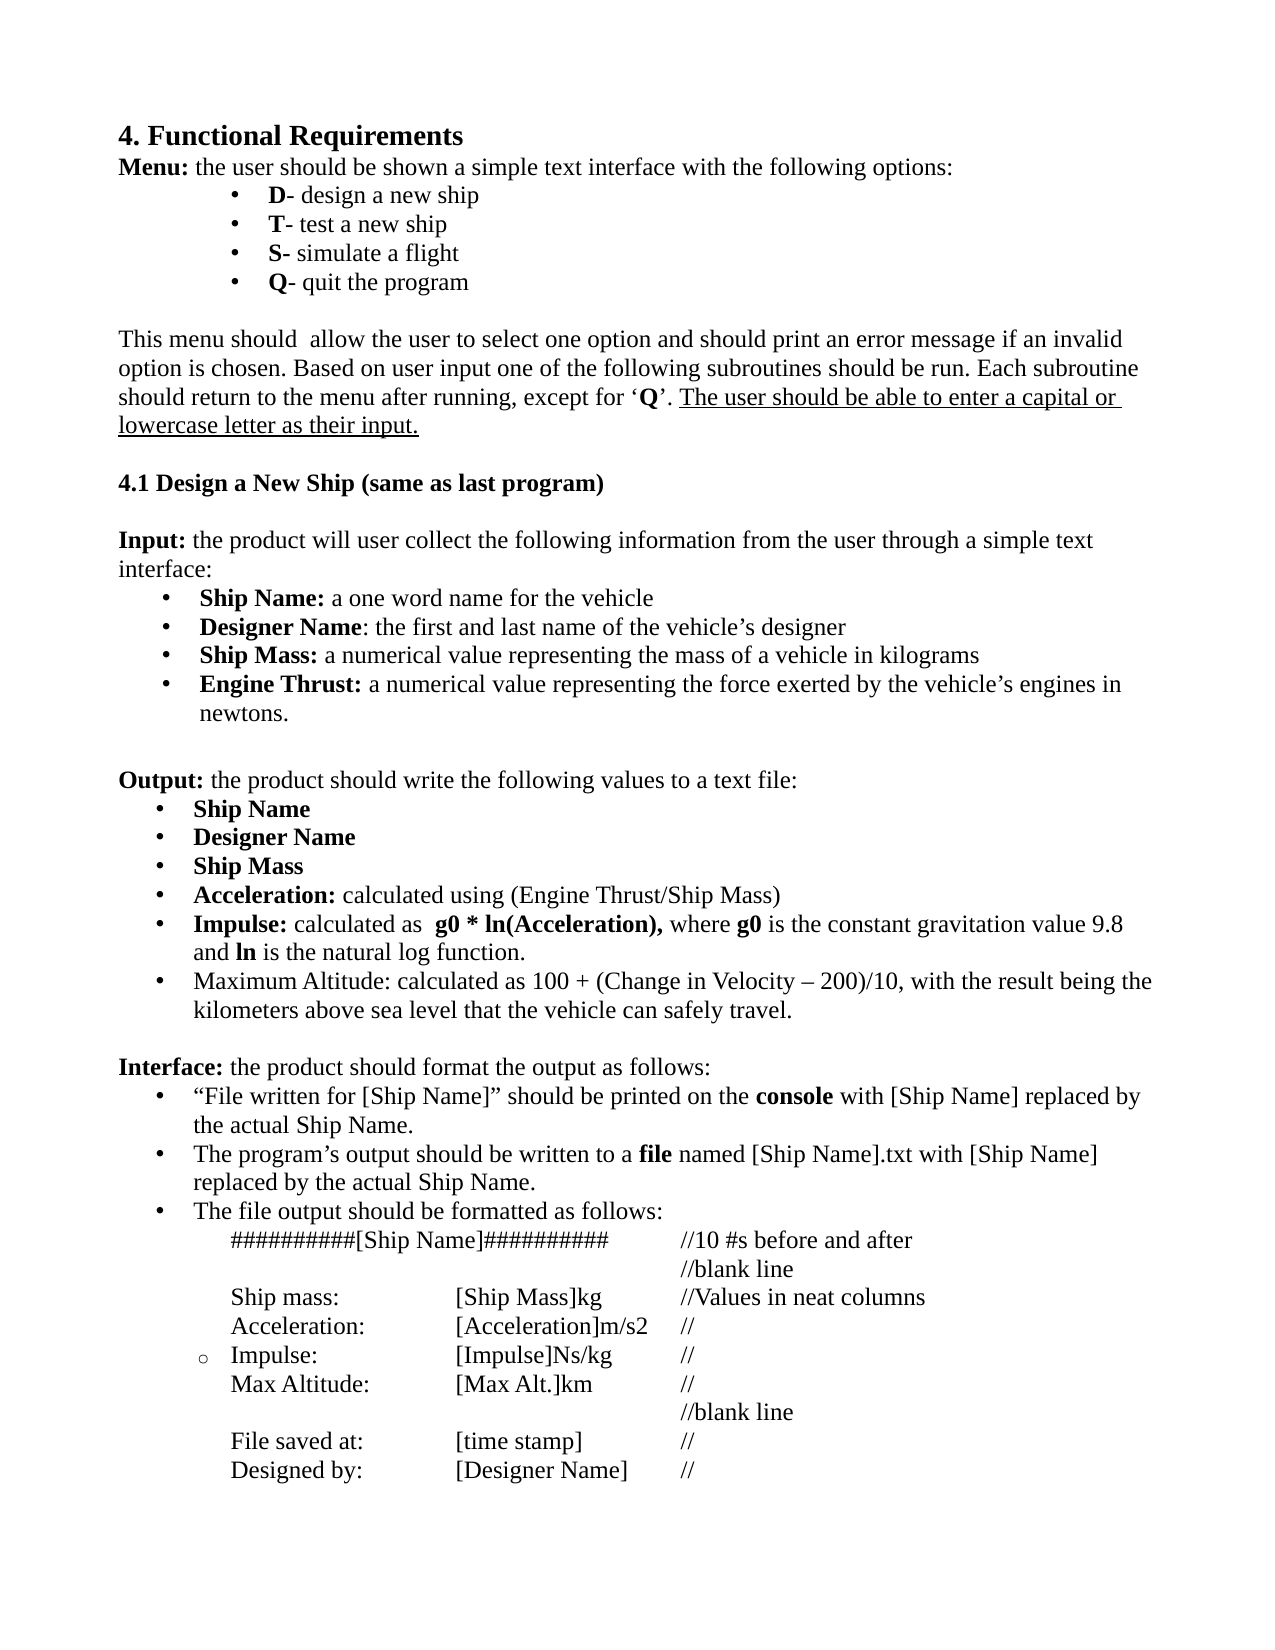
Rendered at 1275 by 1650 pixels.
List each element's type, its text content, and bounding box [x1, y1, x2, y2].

list Designer Name [156, 822, 1157, 851]
text Menu: the user should be shown a simple text interface with the following options: [118, 152, 1157, 180]
list Maximum Altitude: calculated as 100 + (Change in Velocity – 200)/10, with the result being the kilometers above sea level that the vehicle can safely travel. [156, 966, 1157, 1024]
text This menu should allow the user to select one option and should print an error message if an invalid option is chosen. Based on user input one of the following subroutines should be run. Each subroutine should return to the menu after running, except for ‘Q’. The user should be able to enter a capital or lowercase letter as their input. [118, 324, 1157, 439]
list Impulse: calculated as g0 * ln(Acceleration), where g0 is the constant gravitation value 9.8 and ln is the natural log function. [156, 909, 1157, 966]
text Input: the product will user collect the following information from the user through a simple text interface: [118, 525, 1157, 583]
list S- simulate a flight [231, 238, 1157, 267]
list Ship Name: a one word name for the vehicle [162, 583, 1157, 612]
list Engine Thrust: a numerical value representing the force exerted by the vehicle’s engines in newtons. [162, 669, 1157, 727]
list T- test a new ship [231, 209, 1157, 238]
list Q- quit the program [231, 267, 1157, 295]
list Designer Name: the first and last name of the vehicle’s designer [162, 612, 1157, 640]
list D- design a new ship [231, 180, 1157, 209]
list Ship Mass [156, 851, 1157, 880]
list Acceleration: calculated using (Engine Thrust/Ship Mass) [156, 880, 1157, 909]
text 4. Functional Requirements [118, 118, 1157, 152]
text Interface: the product should format the output as follows: [118, 1052, 1157, 1081]
list The file output should be formatted as follows: [156, 1196, 1157, 1225]
list The program’s output should be written to a file named [Ship Name].txt with [Ship Name] replaced by the actual Ship Name. [156, 1139, 1157, 1196]
list “File written for [Ship Name]” should be printed on the console with [Ship Name] replaced by the actual Ship Name. [156, 1081, 1157, 1139]
text 4.1 Design a New Ship (same as last program) [118, 468, 1157, 497]
list Ship Mass: a numerical value representing the mass of a vehicle in kilograms [162, 640, 1157, 669]
list Ship Name [156, 794, 1157, 822]
text Output: the product should write the following values to a text file: [118, 765, 1157, 794]
